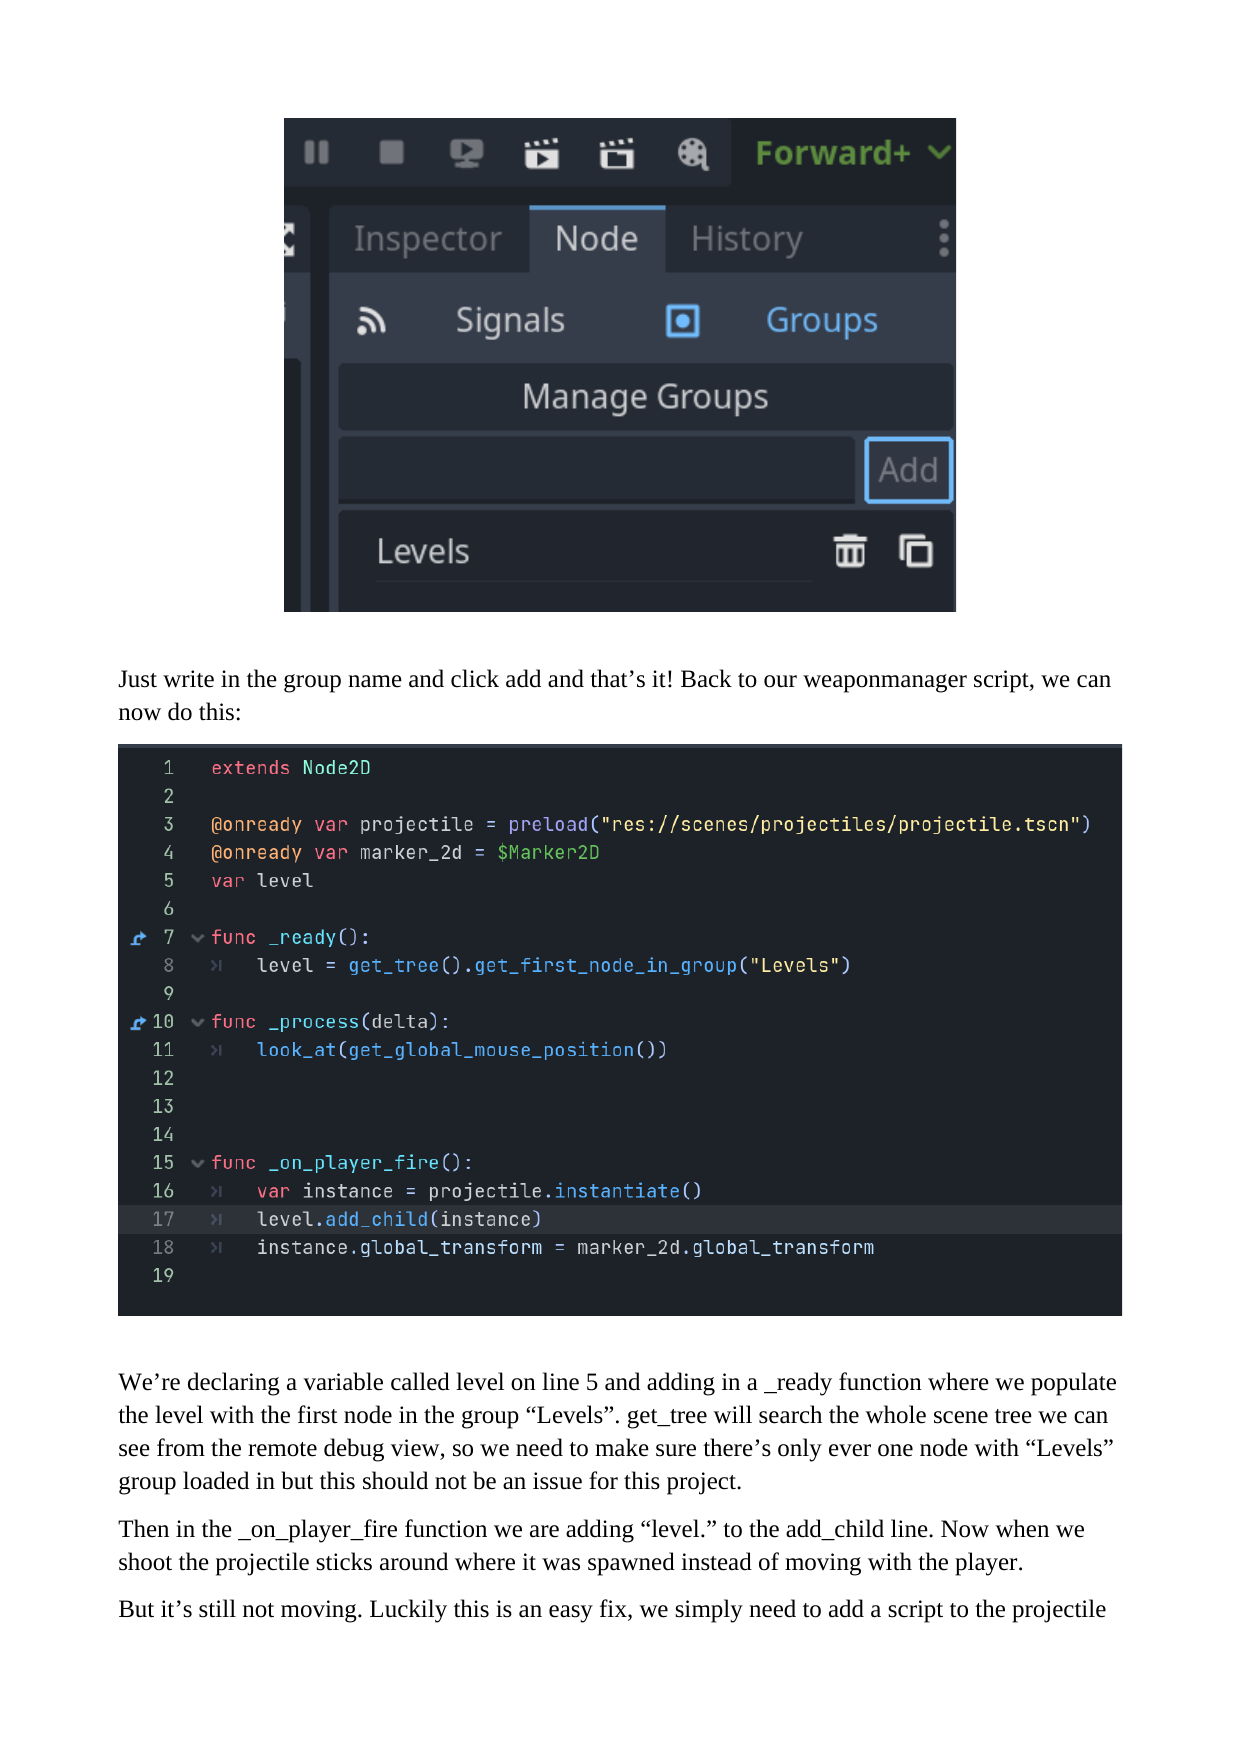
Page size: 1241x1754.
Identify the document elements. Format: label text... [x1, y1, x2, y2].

picture [284, 118, 957, 612]
picture [118, 744, 1123, 1316]
text We’re declaring a variable called level on line 5 and adding in a _ready function where we populate the level with the first node in the group “Levels”. get_tree will search the whole scene tree we can see from the remote debug view, so we need to make sure there’s only ever one node with “Levels” group loaded in but this should not be an issue for this project. [118, 1367, 1122, 1495]
text Then in the _on_player_fire function we are adding “level.” to the add_child line. Now when we shoot the projectile sticks around where it was spawned instead of moving with the player. [118, 1514, 1122, 1576]
text Just write in the group name and click add and that’s it! Back to our weaponmanager script, we can now do this: [118, 664, 1122, 726]
text But it’s still not moving. Luckily this is an easy fix, we simply need to add a script to the projectile [118, 1594, 1122, 1623]
